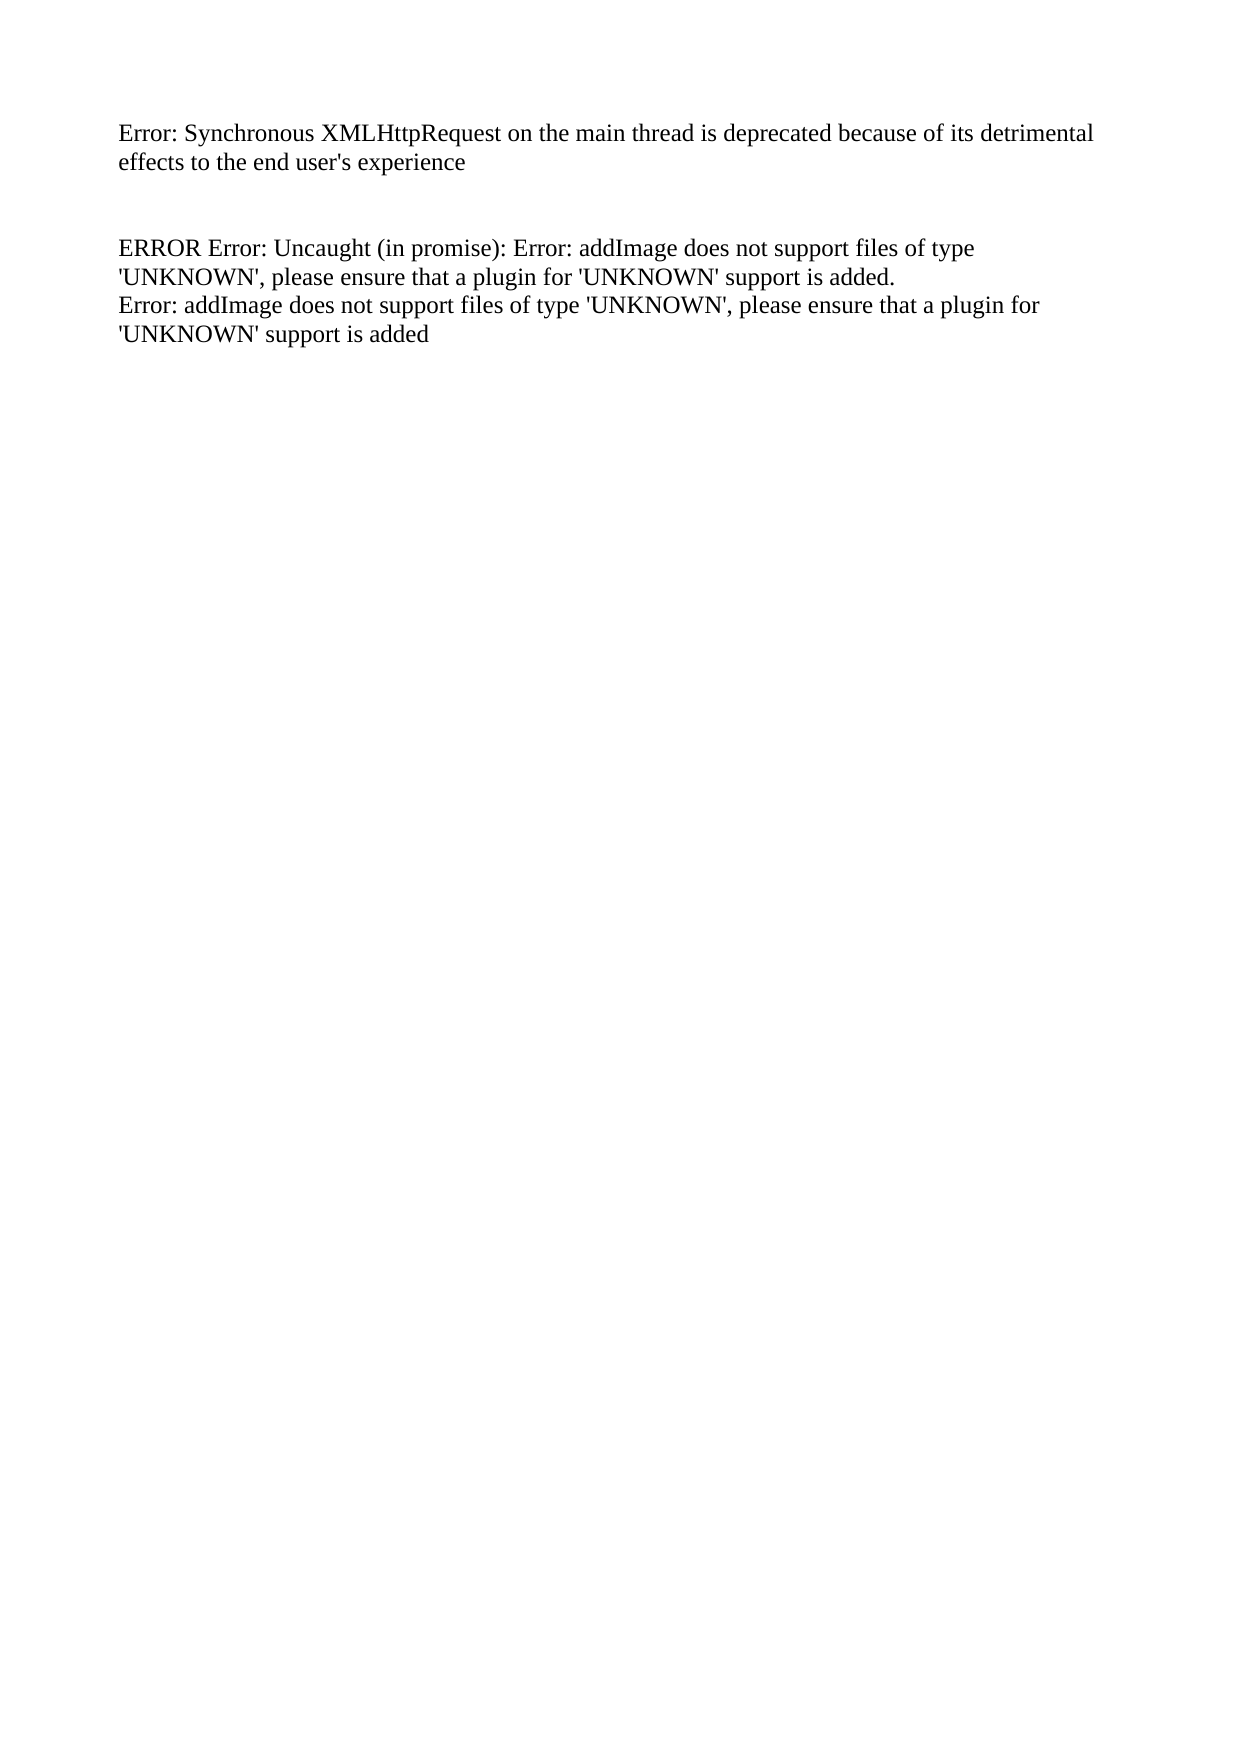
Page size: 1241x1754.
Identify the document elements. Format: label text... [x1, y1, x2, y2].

text Error: Synchronous XMLHttpRequest on the main thread is deprecated because of its detrimental effects to the end user's experience [118, 118, 1122, 176]
text ERROR Error: Uncaught (in promise): Error: addImage does not support files of type 'UNKNOWN', please ensure that a plugin for 'UNKNOWN' support is added. [118, 233, 1122, 291]
text Error: addImage does not support files of type 'UNKNOWN', please ensure that a plugin for 'UNKNOWN' support is added [118, 291, 1122, 348]
